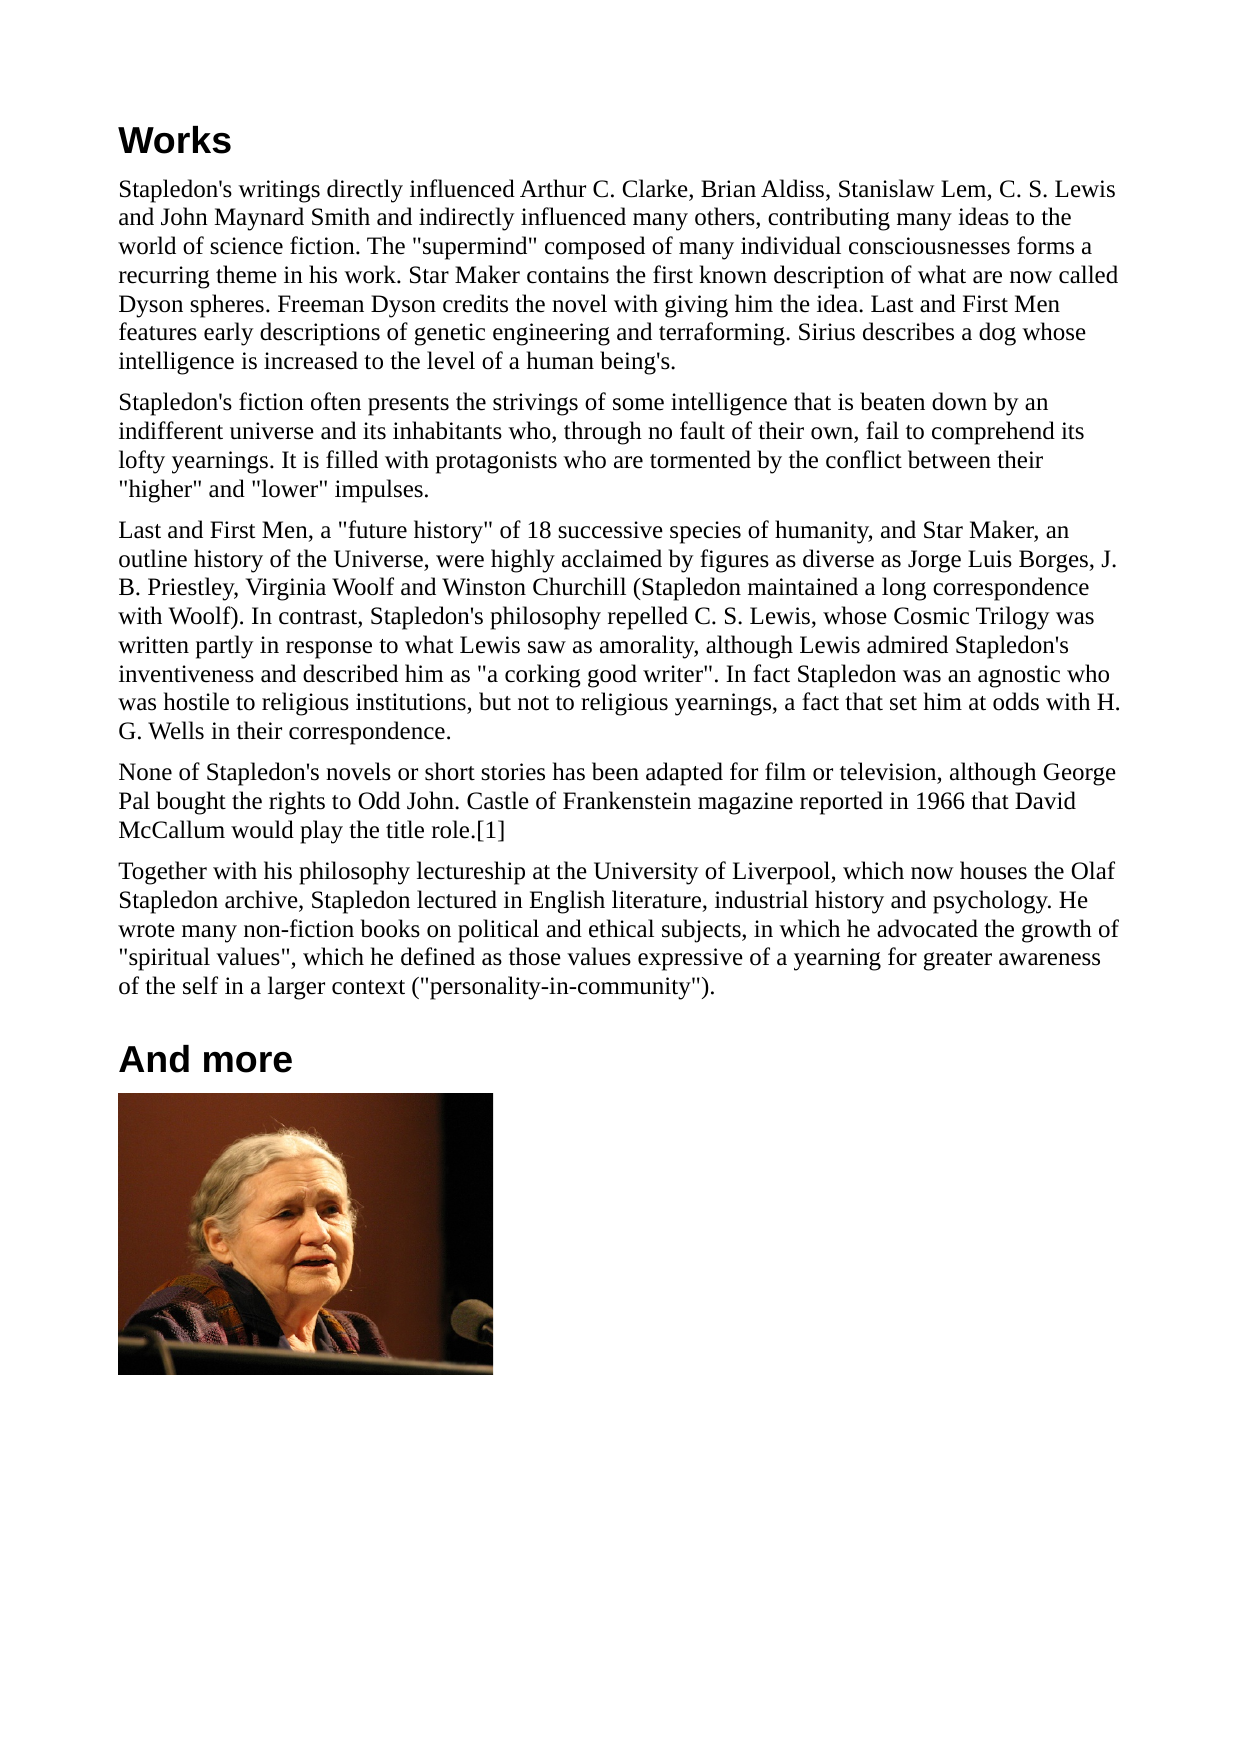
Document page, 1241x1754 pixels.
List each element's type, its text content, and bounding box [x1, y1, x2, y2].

subtitle And more [118, 1037, 1122, 1081]
subtitle Works [118, 118, 1122, 161]
text Stapledon's fiction often presents the strivings of some intelligence that is beaten down by an indifferent universe and its inhabitants who, through no fault of their own, fail to comprehend its lofty yearnings. It is filled with protagonists who are tormented by the conflict between their "higher" and "lower" impulses. [118, 387, 1122, 502]
text None of Stapledon's novels or short stories has been adapted for film or television, although George Pal bought the rights to Odd John. Castle of Frankenstein magazine reported in 1966 that David McCallum would play the title role.[1] [118, 757, 1122, 844]
picture [118, 1093, 494, 1375]
text Stapledon's writings directly influenced Arthur C. Clarke, Brian Aldiss, Stanislaw Lem, C. S. Lewis and John Maynard Smith and indirectly influenced many others, contributing many ideas to the world of science fiction. The "supermind" composed of many individual consciousnesses forms a recurring theme in his work. Star Maker contains the first known description of what are now called Dyson spheres. Freeman Dyson credits the novel with giving him the idea. Last and First Men features early descriptions of genetic engineering and terraforming. Sirius describes a dog whose intelligence is increased to the level of a human being's. [118, 174, 1122, 375]
text Last and First Men, a "future history" of 18 successive species of humanity, and Star Maker, an outline history of the Universe, were highly acclaimed by figures as diverse as Jorge Luis Borges, J. B. Priestley, Virginia Woolf and Winston Churchill (Stapledon maintained a long correspondence with Woolf). In contrast, Stapledon's philosophy repelled C. S. Lewis, whose Cosmic Trilogy was written partly in response to what Lewis saw as amorality, although Lewis admired Stapledon's inventiveness and described him as "a corking good writer". In fact Stapledon was an agnostic who was hostile to religious institutions, but not to religious yearnings, a fact that set him at odds with H. G. Wells in their correspondence. [118, 515, 1122, 745]
text Together with his philosophy lectureship at the University of Liverpool, which now houses the Olaf Stapledon archive, Stapledon lectured in English literature, industrial history and psychology. He wrote many non-fiction books on political and ethical subjects, in which he advocated the growth of "spiritual values", which he defined as those values expressive of a yearning for greater awareness of the self in a larger context ("personality-in-community"). [118, 856, 1122, 1000]
